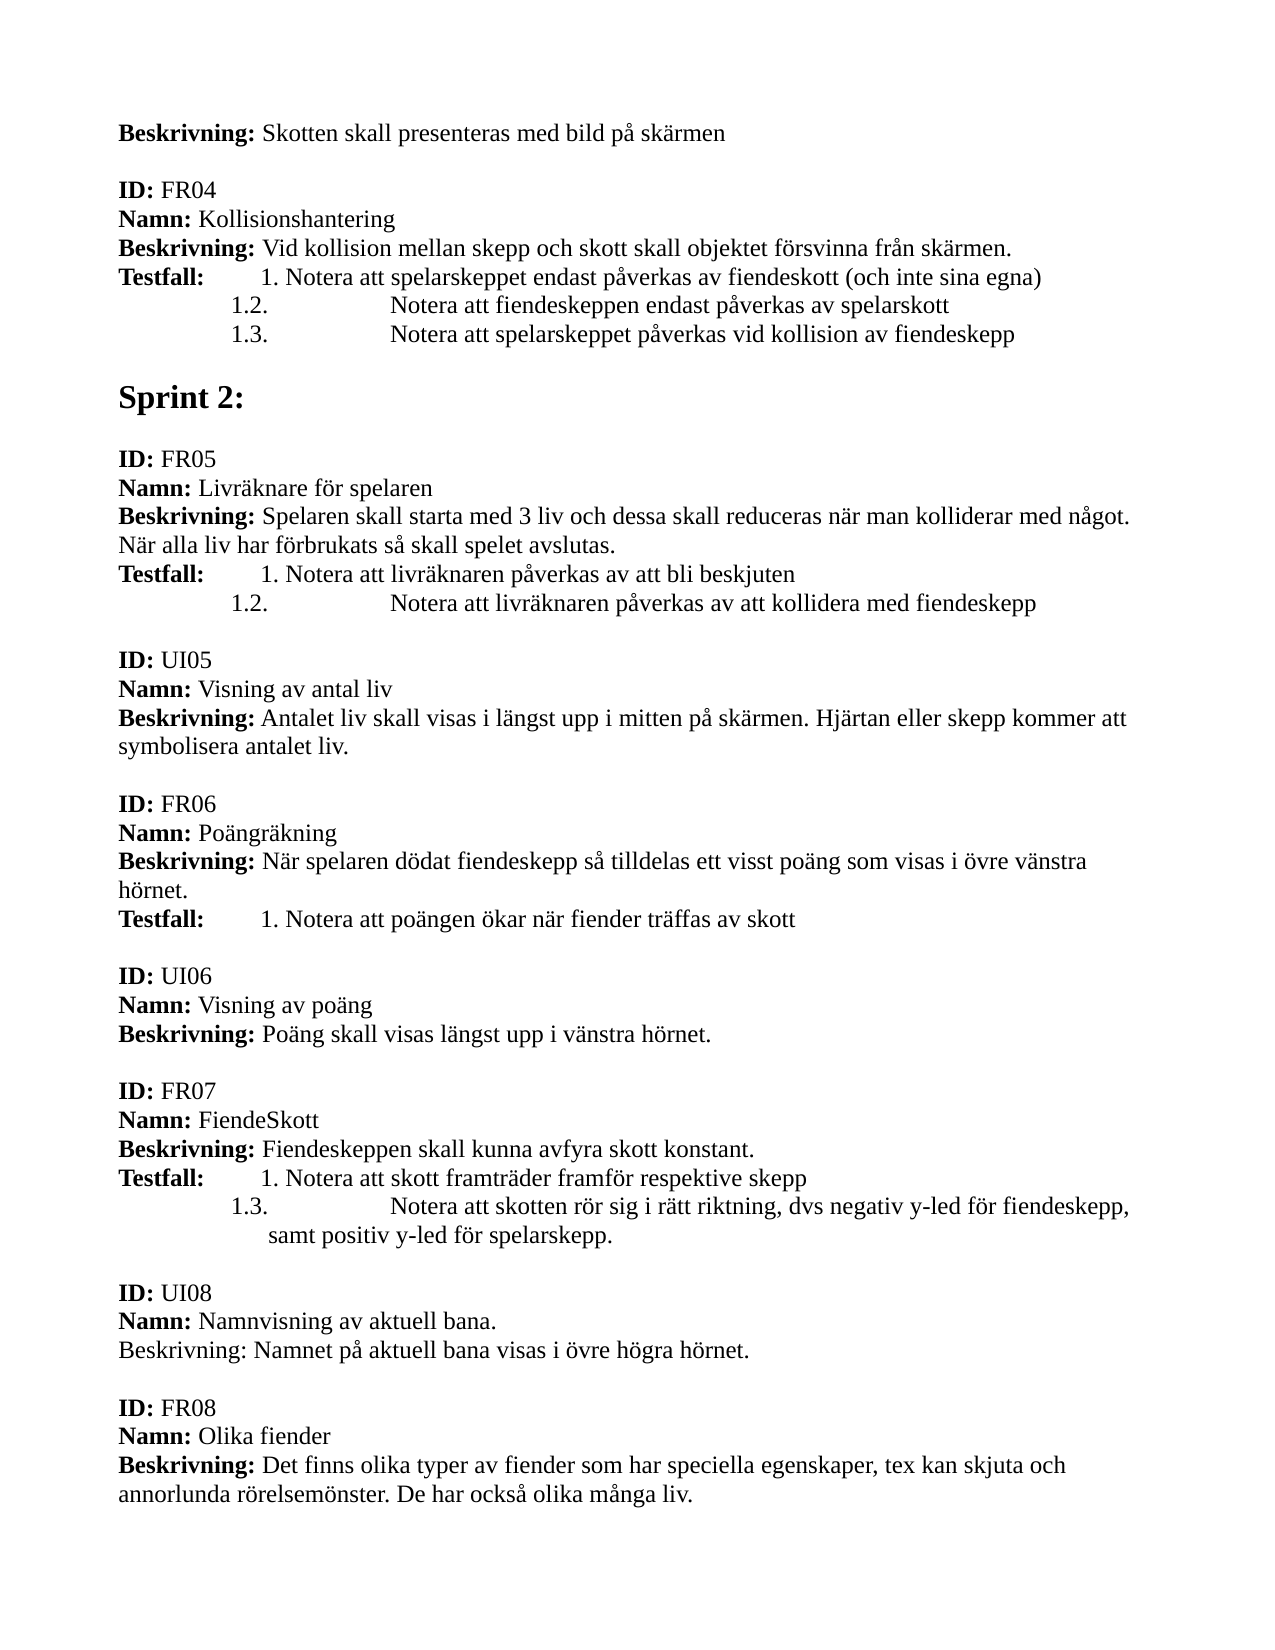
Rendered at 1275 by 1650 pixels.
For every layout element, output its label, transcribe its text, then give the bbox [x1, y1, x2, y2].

text Namn: Poängräkning [118, 818, 1157, 846]
text Namn: FiendeSkott [118, 1105, 1157, 1134]
text Namn: Kollisionshantering [118, 204, 1157, 233]
text Namn: Visning av poäng [118, 990, 1157, 1019]
text Testfall: 1. Notera att spelarskeppet endast påverkas av fiendeskott (och inte sina egna) [118, 262, 1157, 291]
text ID: FR06 [118, 789, 1157, 818]
list Notera att skotten rör sig i rätt riktning, dvs negativ y-led för fiendeskepp, samt positiv y-led för spelarskepp. [231, 1191, 1157, 1249]
text Beskrivning: Fiendeskeppen skall kunna avfyra skott konstant. [118, 1134, 1157, 1163]
text ID: FR08 [118, 1393, 1157, 1421]
text Beskrivning: Antalet liv skall visas i längst upp i mitten på skärmen. Hjärtan eller skepp kommer att symbolisera antalet liv. [118, 703, 1157, 760]
text Sprint 2: [118, 377, 1157, 415]
text Testfall: 1. Notera att livräknaren påverkas av att bli beskjuten [118, 559, 1157, 588]
text ID: FR07 [118, 1076, 1157, 1105]
text Testfall: 1. Notera att poängen ökar när fiender träffas av skott [118, 904, 1157, 933]
text ID: UI05 [118, 645, 1157, 674]
list Notera att fiendeskeppen endast påverkas av spelarskott [231, 291, 1157, 319]
text Beskrivning: Spelaren skall starta med 3 liv och dessa skall reduceras när man kolliderar med något. När alla liv har förbrukats så skall spelet avslutas. [118, 501, 1157, 559]
text Beskrivning: Det finns olika typer av fiender som har speciella egenskaper, tex kan skjuta och annorlunda rörelsemönster. De har också olika många liv. [118, 1450, 1157, 1508]
text ID: FR04 [118, 176, 1157, 204]
text ID: FR05 [118, 444, 1157, 473]
list Notera att spelarskeppet påverkas vid kollision av fiendeskepp [231, 319, 1157, 348]
text Beskrivning: Poäng skall visas längst upp i vänstra hörnet. [118, 1019, 1157, 1048]
text Namn: Livräknare för spelaren [118, 473, 1157, 501]
list Notera att livräknaren påverkas av att kollidera med fiendeskepp [231, 588, 1157, 616]
text Beskrivning: Skotten skall presenteras med bild på skärmen [118, 118, 1157, 147]
text Namn: Visning av antal liv [118, 674, 1157, 703]
text ID: UI08 [118, 1278, 1157, 1306]
text Namn: Namnvisning av aktuell bana. [118, 1306, 1157, 1335]
text Beskrivning: Namnet på aktuell bana visas i övre högra hörnet. [118, 1335, 1157, 1364]
text Beskrivning: När spelaren dödat fiendeskepp så tilldelas ett visst poäng som visas i övre vänstra hörnet. [118, 846, 1157, 904]
text Namn: Olika fiender [118, 1421, 1157, 1450]
text Beskrivning: Vid kollision mellan skepp och skott skall objektet försvinna från skärmen. [118, 233, 1157, 262]
text ID: UI06 [118, 961, 1157, 990]
text Testfall: 1. Notera att skott framträder framför respektive skepp [118, 1163, 1157, 1191]
